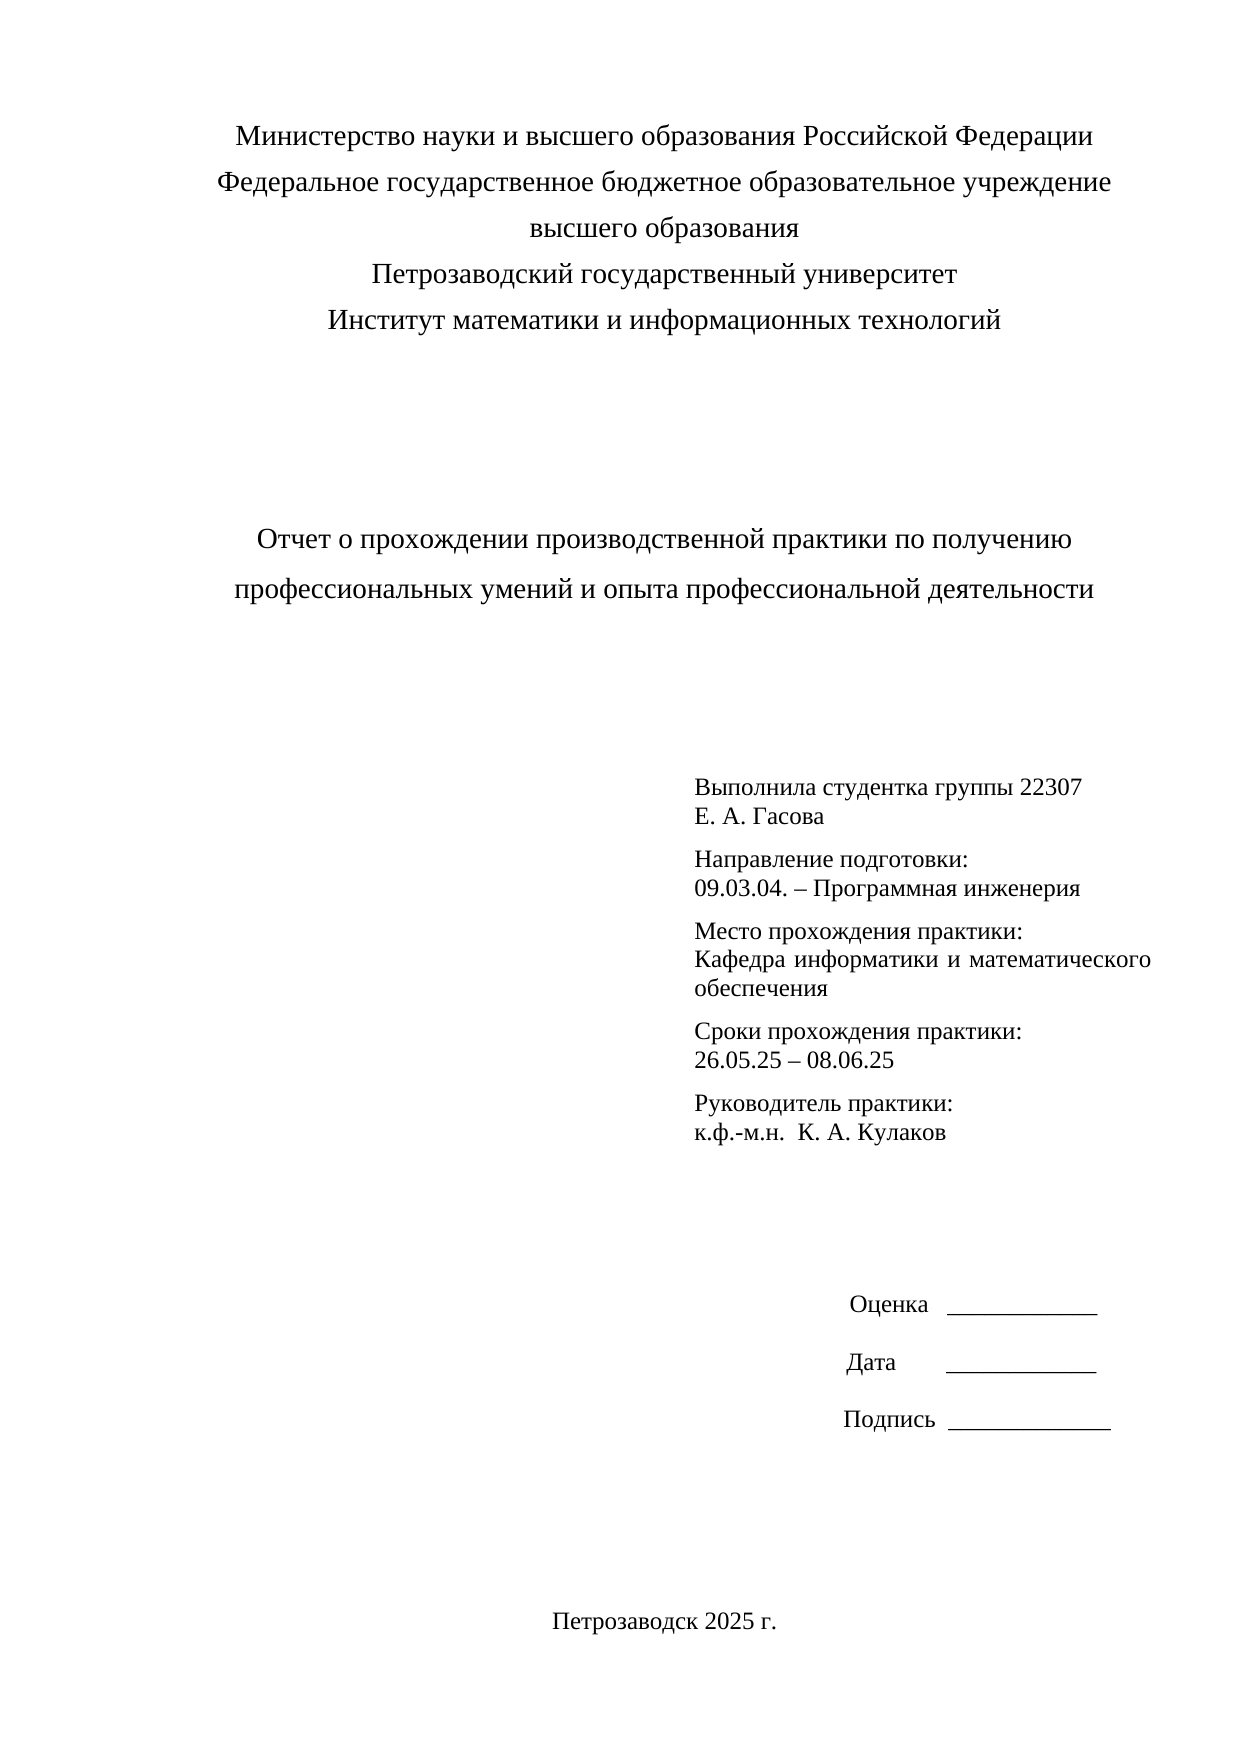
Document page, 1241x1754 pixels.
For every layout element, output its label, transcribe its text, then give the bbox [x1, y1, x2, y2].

text высшего образования [177, 210, 1152, 244]
text Отчет о прохождении производственной практики по получению профессиональных умений и опыта профессиональной деятельности [177, 521, 1152, 605]
text Оценка ____________ [177, 1289, 1152, 1318]
text Петрозаводский государственный университет [177, 256, 1152, 290]
text Сроки прохождения практики: [694, 1016, 1152, 1045]
text Дата ____________ [177, 1347, 1152, 1376]
text Направление подготовки: [694, 844, 1152, 873]
text Подпись _____________ [177, 1404, 1152, 1433]
text Выполнила студентка группы 22307 [694, 772, 1152, 801]
text Институт математики и информационных технологий [177, 302, 1152, 336]
text 26.05.25 – 08.06.25 [694, 1045, 1152, 1074]
text Министерство науки и высшего образования Российской Федерации [177, 118, 1152, 152]
text Петрозаводск 2025 г. [177, 1606, 1152, 1634]
text к.ф.-м.н. К. А. Кулаков [694, 1117, 1152, 1146]
text Кафедра информатики и математического обеспечения [694, 944, 1152, 1002]
text Е. А. Гасова [694, 801, 1152, 829]
text Федеральное государственное бюджетное образовательное учреждение [177, 164, 1152, 198]
text 09.03.04. – Программная инженерия [694, 873, 1152, 901]
text Место прохождения практики: [694, 916, 1152, 944]
text Руководитель практики: [694, 1088, 1152, 1117]
